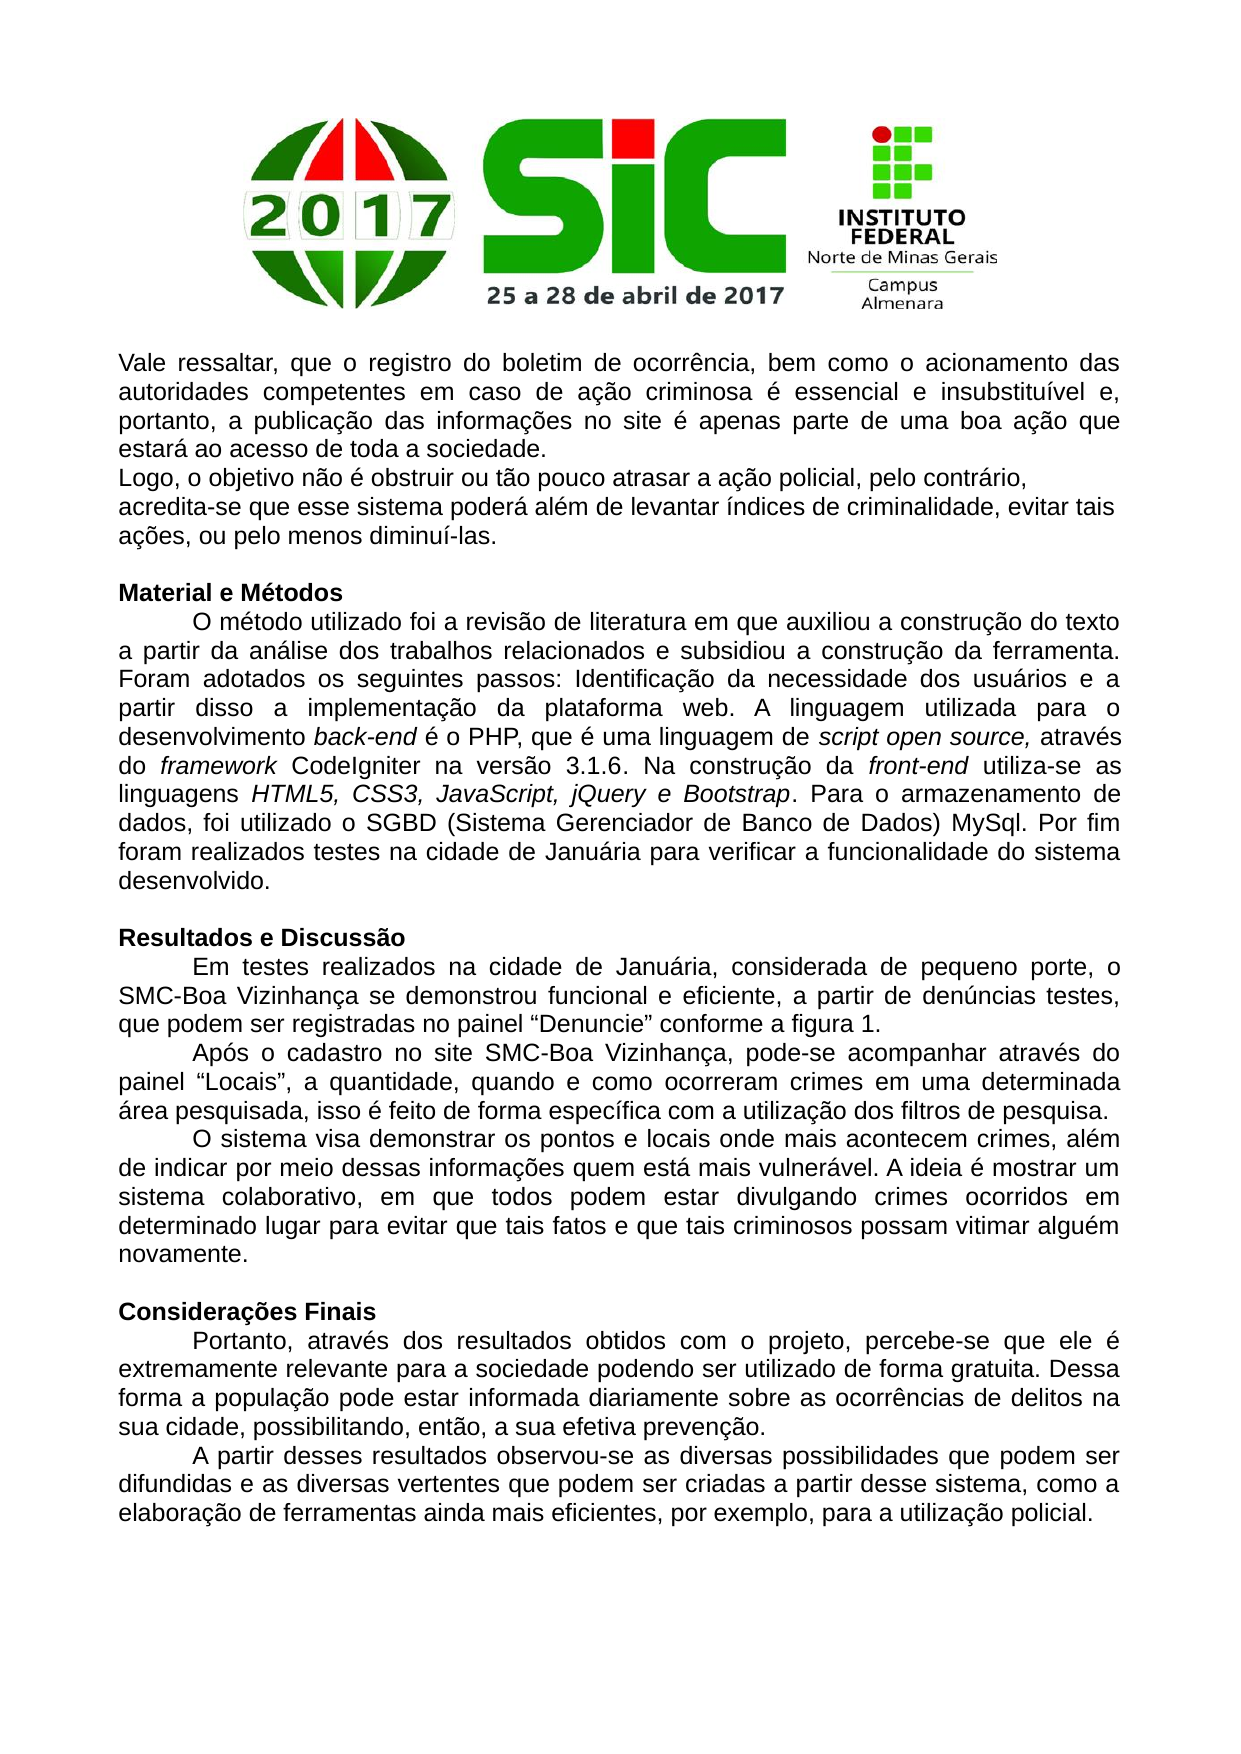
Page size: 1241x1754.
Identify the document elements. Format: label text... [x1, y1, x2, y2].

text Considerações Finais [118, 1297, 1122, 1326]
text Resultados e Discussão [118, 923, 1122, 952]
picture [243, 118, 997, 309]
text Vale ressaltar, que o registro do boletim de ocorrência, bem como o acionamento das autoridades competentes em caso de ação criminosa é essencial e insubstituível e, portanto, a publicação das informações no site é apenas parte de uma boa ação que estará ao acesso de toda a sociedade. [118, 348, 1122, 463]
text O sistema visa demonstrar os pontos e locais onde mais acontecem crimes, além de indicar por meio dessas informações quem está mais vulnerável. A ideia é mostrar um sistema colaborativo, em que todos podem estar divulgando crimes ocorridos em determinado lugar para evitar que tais fatos e que tais criminosos possam vitimar alguém novamente. [118, 1124, 1122, 1268]
text Logo, o objetivo não é obstruir ou tão pouco atrasar a ação policial, pelo contrário, acredita-se que esse sistema poderá além de levantar índices de criminalidade, evitar tais ações, ou pelo menos diminuí-las. [118, 463, 1122, 549]
text O método utilizado foi a revisão de literatura em que auxiliou a construção do texto a partir da análise dos trabalhos relacionados e subsidiou a construção da ferramenta. Foram adotados os seguintes passos: Identificação da necessidade dos usuários e a partir disso a implementação da plataforma web. A linguagem utilizada para o desenvolvimento back-end é o PHP, que é uma linguagem de script open source, através do framework CodeIgniter na versão 3.1.6. Na construção da front-end utiliza-se as linguagens HTML5, CSS3, JavaScript, jQuery e Bootstrap. Para o armazenamento de dados, foi utilizado o SGBD (Sistema Gerenciador de Banco de Dados) MySql. Por fim foram realizados testes na cidade de Januária para verificar a funcionalidade do sistema desenvolvido. [118, 607, 1122, 894]
text Material e Métodos [118, 578, 1122, 607]
text Em testes realizados na cidade de Januária, considerada de pequeno porte, o SMC-Boa Vizinhança se demonstrou funcional e eficiente, a partir de denúncias testes, que podem ser registradas no painel “Denuncie” conforme a figura 1. [118, 952, 1122, 1038]
text A partir desses resultados observou-se as diversas possibilidades que podem ser difundidas e as diversas vertentes que podem ser criadas a partir desse sistema, como a elaboração de ferramentas ainda mais eficientes, por exemplo, para a utilização policial. [118, 1441, 1122, 1527]
text Após o cadastro no site SMC-Boa Vizinhança, pode-se acompanhar através do painel “Locais”, a quantidade, quando e como ocorreram crimes em uma determinada área pesquisada, isso é feito de forma específica com a utilização dos filtros de pesquisa. [118, 1038, 1122, 1124]
text Portanto, através dos resultados obtidos com o projeto, percebe-se que ele é extremamente relevante para a sociedade podendo ser utilizado de forma gratuita. Dessa forma a população pode estar informada diariamente sobre as ocorrências de delitos na sua cidade, possibilitando, então, a sua efetiva prevenção. [118, 1326, 1122, 1441]
